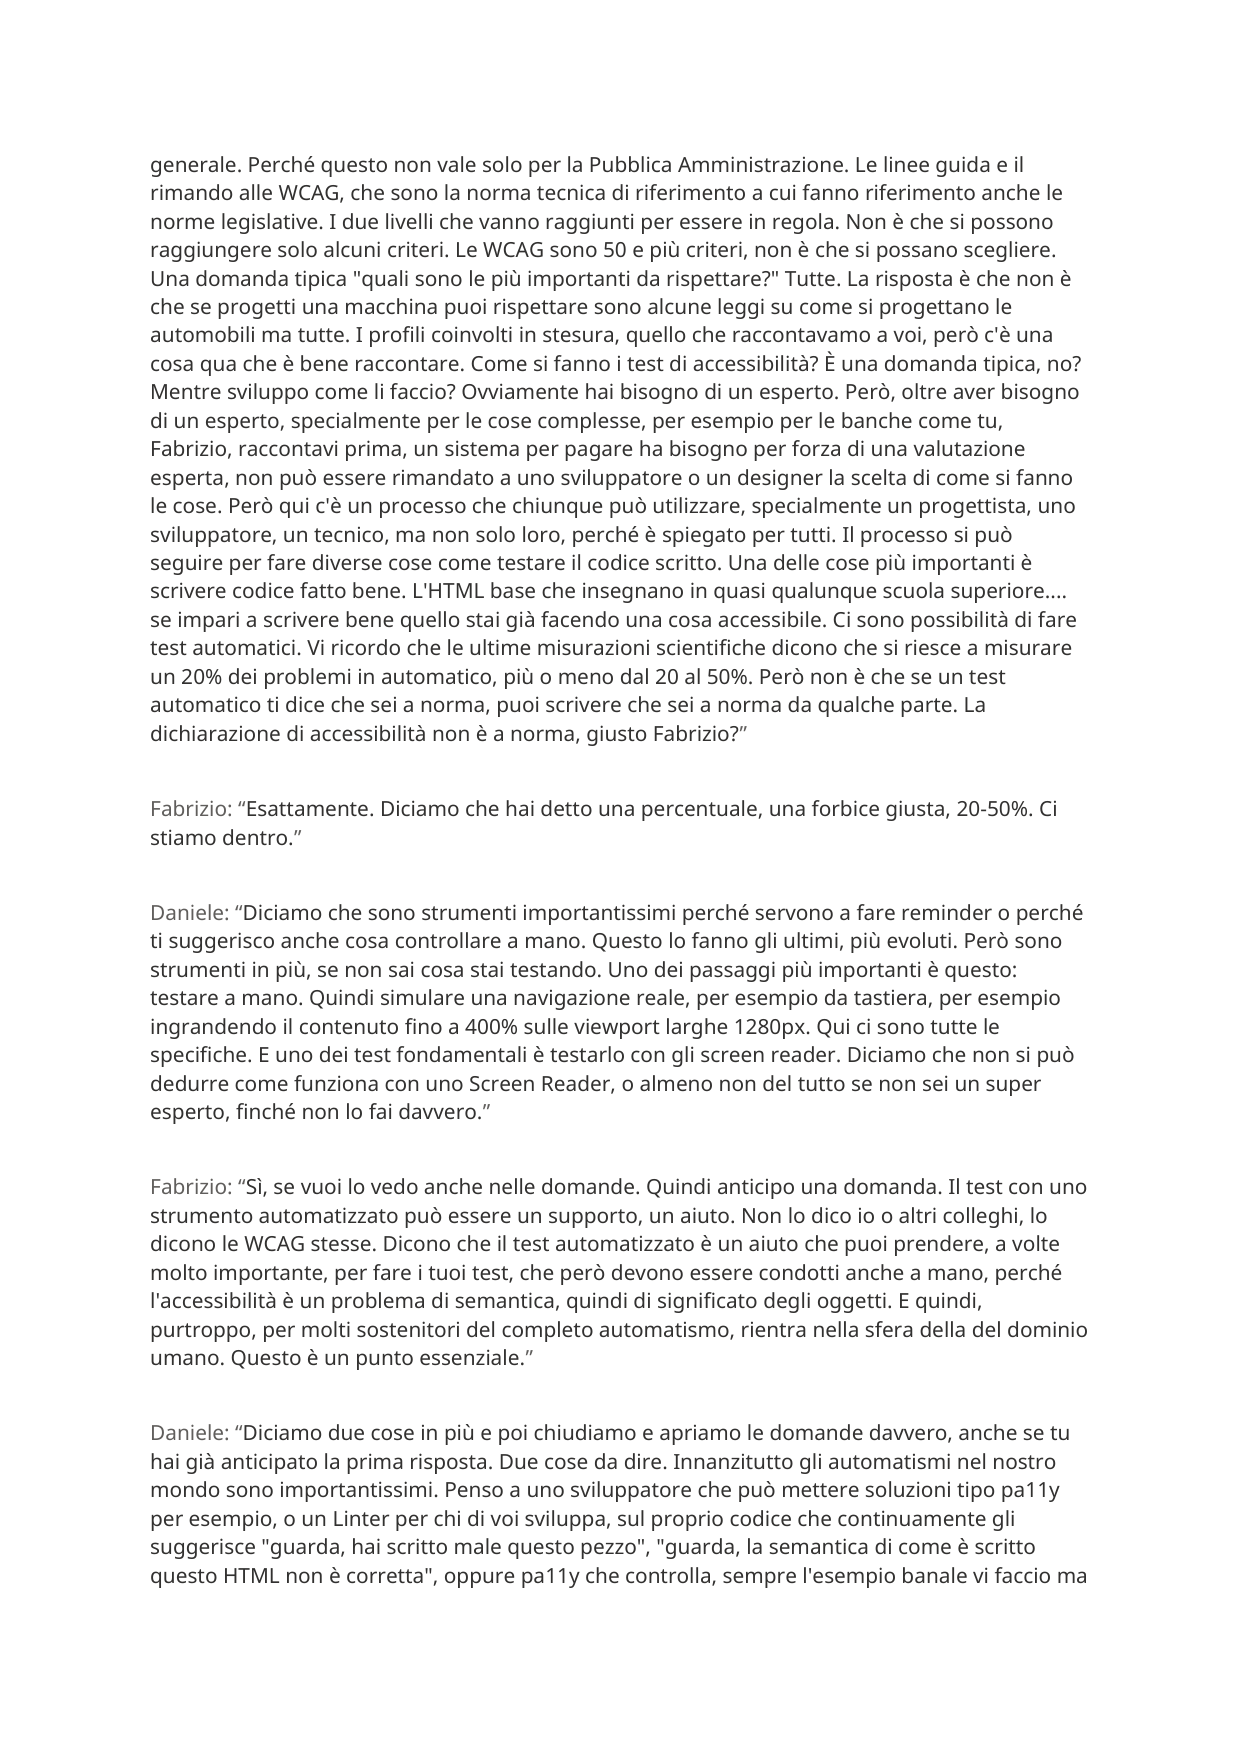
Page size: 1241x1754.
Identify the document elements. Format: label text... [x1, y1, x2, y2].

text Fabrizio: “Esattamente. Diciamo che hai detto una percentuale, una forbice giusta, 20-50%. Ci stiamo dentro.” [150, 794, 1090, 851]
text Daniele: “Diciamo che sono strumenti importantissimi perché servono a fare reminder o perché ti suggerisco anche cosa controllare a mano. Questo lo fanno gli ultimi, più evoluti. Però sono strumenti in più, se non sai cosa stai testando. Uno dei passaggi più importanti è questo: testare a mano. Quindi simulare una navigazione reale, per esempio da tastiera, per esempio ingrandendo il contenuto fino a 400% sulle viewport larghe 1280px. Qui ci sono tutte le specifiche. E uno dei test fondamentali è testarlo con gli screen reader. Diciamo che non si può dedurre come funziona con uno Screen Reader, o almeno non del tutto se non sei un super esperto, finché non lo fai davvero.” [150, 898, 1090, 1126]
text Fabrizio: “Sì, se vuoi lo vedo anche nelle domande. Quindi anticipo una domanda. Il test con uno strumento automatizzato può essere un supporto, un aiuto. Non lo dico io o altri colleghi, lo dicono le WCAG stesse. Dicono che il test automatizzato è un aiuto che puoi prendere, a volte molto importante, per fare i tuoi test, che però devono essere condotti anche a mano, perché l'accessibilità è un problema di semantica, quindi di significato degli oggetti. E quindi, purtroppo, per molti sostenitori del completo automatismo, rientra nella sfera della del dominio umano. Questo è un punto essenziale.” [150, 1172, 1090, 1372]
text generale. Perché questo non vale solo per la Pubblica Amministrazione. Le linee guida e il rimando alle WCAG, che sono la norma tecnica di riferimento a cui fanno riferimento anche le norme legislative. I due livelli che vanno raggiunti per essere in regola. Non è che si possono raggiungere solo alcuni criteri. Le WCAG sono 50 e più criteri, non è che si possano scegliere. Una domanda tipica "quali sono le più importanti da rispettare?" Tutte. La risposta è che non è che se progetti una macchina puoi rispettare sono alcune leggi su come si progettano le automobili ma tutte. I profili coinvolti in stesura, quello che raccontavamo a voi, però c'è una cosa qua che è bene raccontare. Come si fanno i test di accessibilità? È una domanda tipica, no? Mentre sviluppo come li faccio? Ovviamente hai bisogno di un esperto. Però, oltre aver bisogno di un esperto, specialmente per le cose complesse, per esempio per le banche come tu, Fabrizio, raccontavi prima, un sistema per pagare ha bisogno per forza di una valutazione esperta, non può essere rimandato a uno sviluppatore o un designer la scelta di come si fanno le cose. Però qui c'è un processo che chiunque può utilizzare, specialmente un progettista, uno sviluppatore, un tecnico, ma non solo loro, perché è spiegato per tutti. Il processo si può seguire per fare diverse cose come testare il codice scritto. Una delle cose più importanti è scrivere codice fatto bene. L'HTML base che insegnano in quasi qualunque scuola superiore.... se impari a scrivere bene quello stai già facendo una cosa accessibile. Ci sono possibilità di fare test automatici. Vi ricordo che le ultime misurazioni scientifiche dicono che si riesce a misurare un 20% dei problemi in automatico, più o meno dal 20 al 50%. Però non è che se un test automatico ti dice che sei a norma, puoi scrivere che sei a norma da qualche parte. La dichiarazione di accessibilità non è a norma, giusto Fabrizio?” [150, 150, 1090, 747]
text Daniele: “Diciamo due cose in più e poi chiudiamo e apriamo le domande davvero, anche se tu hai già anticipato la prima risposta. Due cose da dire. Innanzitutto gli automatismi nel nostro mondo sono importantissimi. Penso a uno sviluppatore che può mettere soluzioni tipo pa11y per esempio, o un Linter per chi di voi sviluppa, sul proprio codice che continuamente gli suggerisce "guarda, hai scritto male questo pezzo", "guarda, la semantica di come è scritto questo HTML non è corretta", oppure pa11y che controlla, sempre l'esempio banale vi faccio ma [150, 1418, 1090, 1589]
